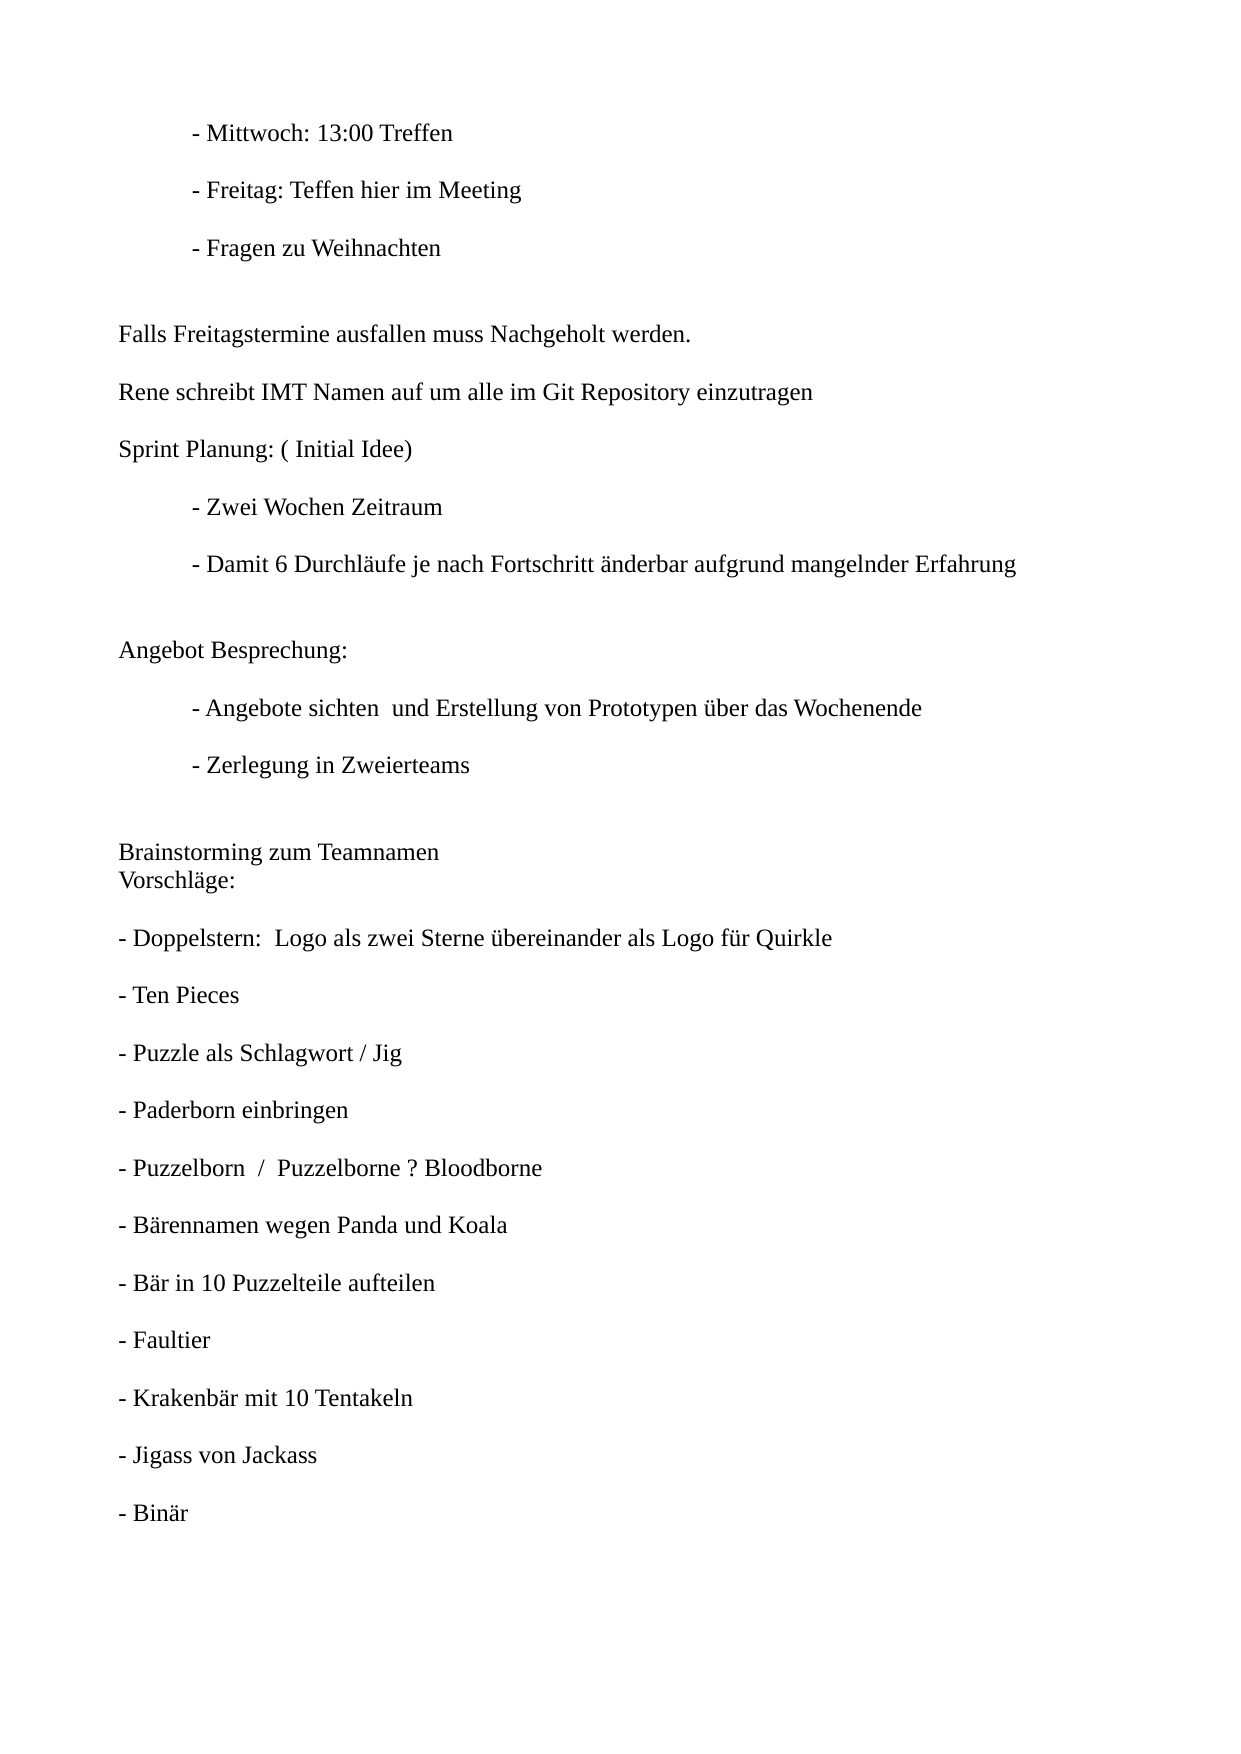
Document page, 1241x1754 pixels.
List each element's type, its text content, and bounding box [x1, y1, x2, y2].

text Rene schreibt IMT Namen auf um alle im Git Repository einzutragen [118, 377, 1122, 406]
text Angebot Besprechung: [118, 636, 1122, 664]
text - Bärennamen wegen Panda und Koala [118, 1211, 1122, 1239]
text - Angebote sichten und Erstellung von Prototypen über das Wochenende [118, 693, 1122, 722]
text - Puzzelborn / Puzzelborne ? Bloodborne [118, 1153, 1122, 1182]
text - Damit 6 Durchläufe je nach Fortschritt änderbar aufgrund mangelnder Erfahrung [118, 549, 1122, 578]
text - Zerlegung in Zweierteams [118, 751, 1122, 779]
text - Krakenbär mit 10 Tentakeln [118, 1383, 1122, 1412]
text - Ten Pieces [118, 981, 1122, 1009]
text - Fragen zu Weihnachten [118, 233, 1122, 262]
text - Mittwoch: 13:00 Treffen [118, 118, 1122, 147]
text Brainstorming zum Teamnamen [118, 837, 1122, 866]
text - Doppelstern: Logo als zwei Sterne übereinander als Logo für Quirkle [118, 923, 1122, 952]
text Vorschläge: [118, 866, 1122, 894]
text Falls Freitagstermine ausfallen muss Nachgeholt werden. [118, 319, 1122, 348]
text - Freitag: Teffen hier im Meeting [118, 176, 1122, 204]
text - Zwei Wochen Zeitraum [118, 492, 1122, 521]
text - Puzzle als Schlagwort / Jig [118, 1038, 1122, 1067]
text - Paderborn einbringen [118, 1096, 1122, 1124]
text Sprint Planung: ( Initial Idee) [118, 434, 1122, 463]
text - Bär in 10 Puzzelteile aufteilen [118, 1268, 1122, 1297]
text - Jigass von Jackass [118, 1441, 1122, 1469]
text - Faultier [118, 1326, 1122, 1354]
text - Binär [118, 1498, 1122, 1527]
